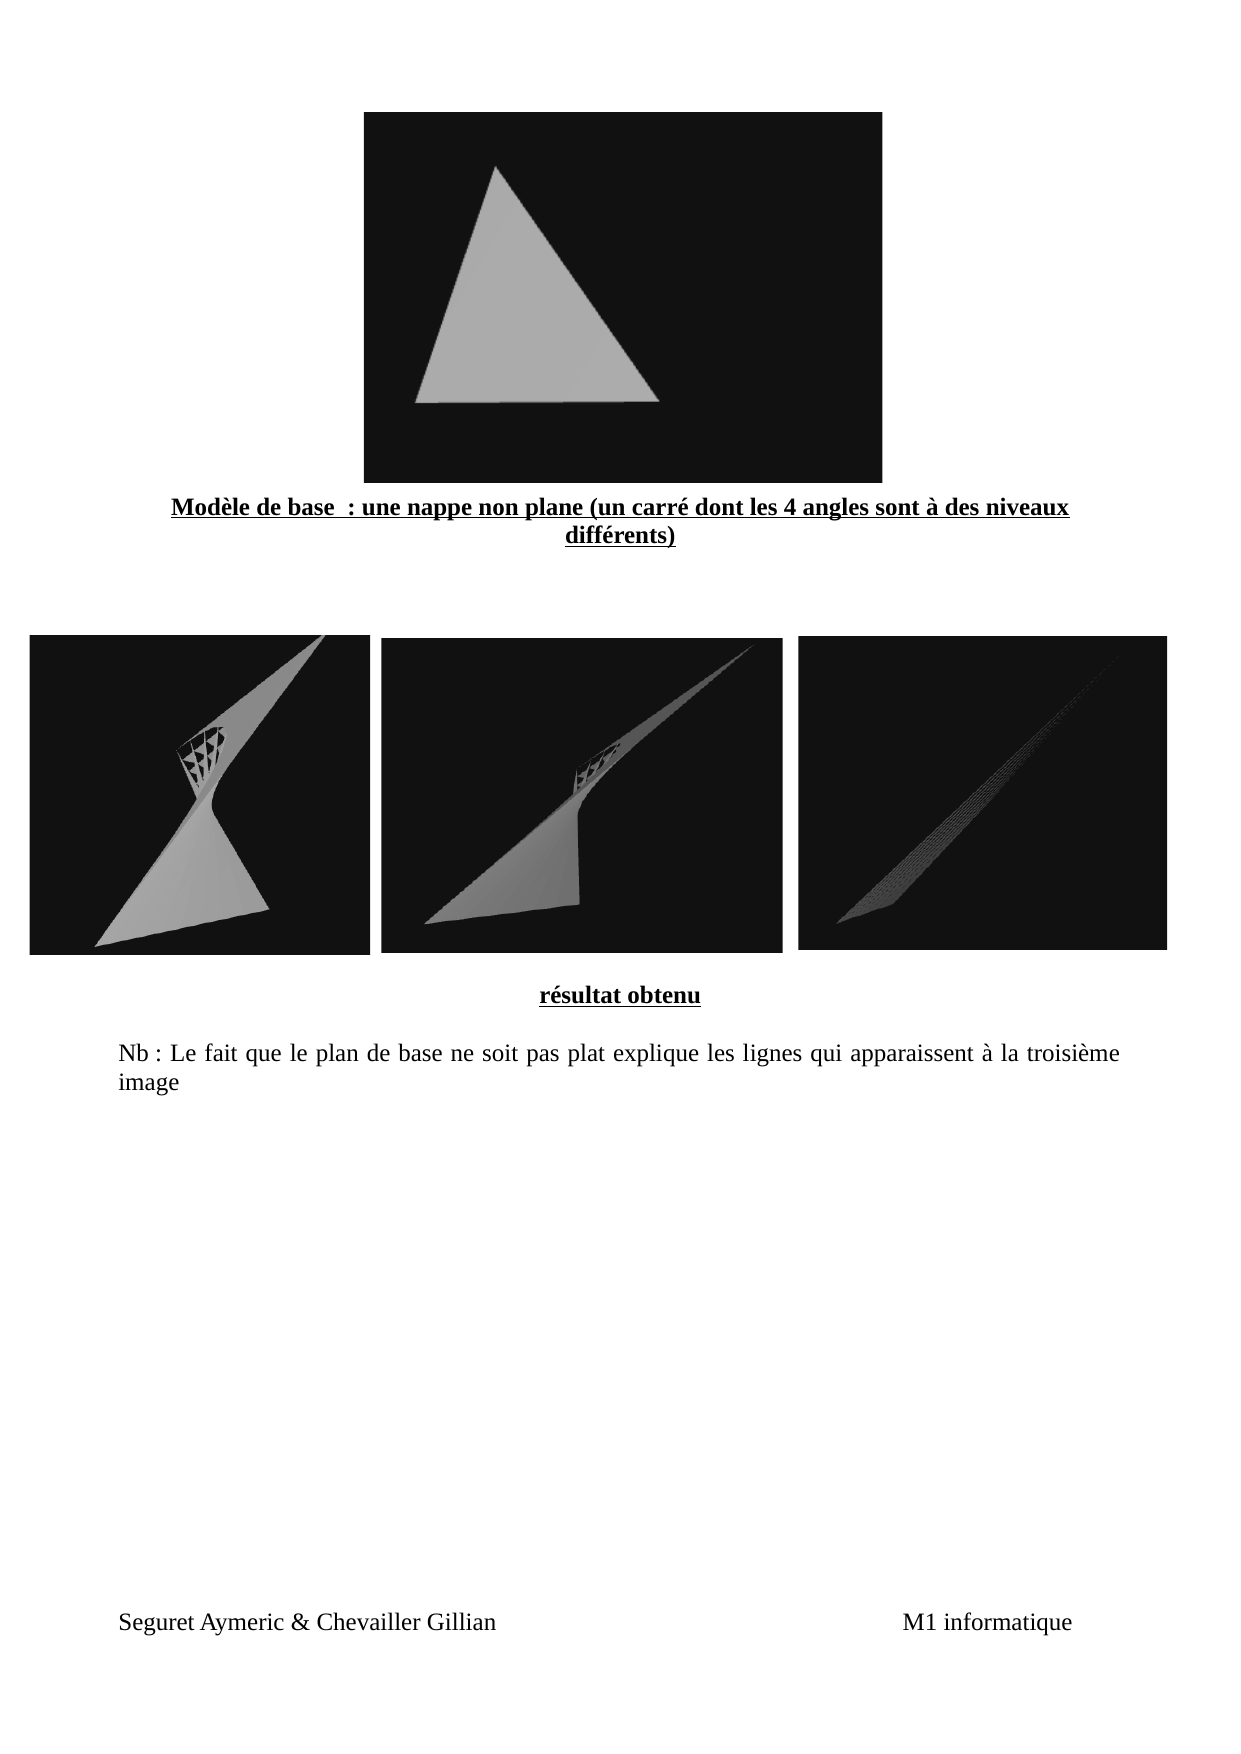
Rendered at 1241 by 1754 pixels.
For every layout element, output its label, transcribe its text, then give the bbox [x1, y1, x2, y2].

picture [798, 636, 1168, 950]
picture [381, 638, 783, 953]
text Modèle de base : une nappe non plane (un carré dont les 4 angles sont à des niveaux différents) [118, 492, 1122, 549]
picture [29, 635, 371, 955]
text Nb : Le fait que le plan de base ne soit pas plat explique les lignes qui apparaissent à la troisième image [118, 1038, 1122, 1096]
picture [363, 112, 883, 483]
text résultat obtenu [118, 981, 1122, 1009]
